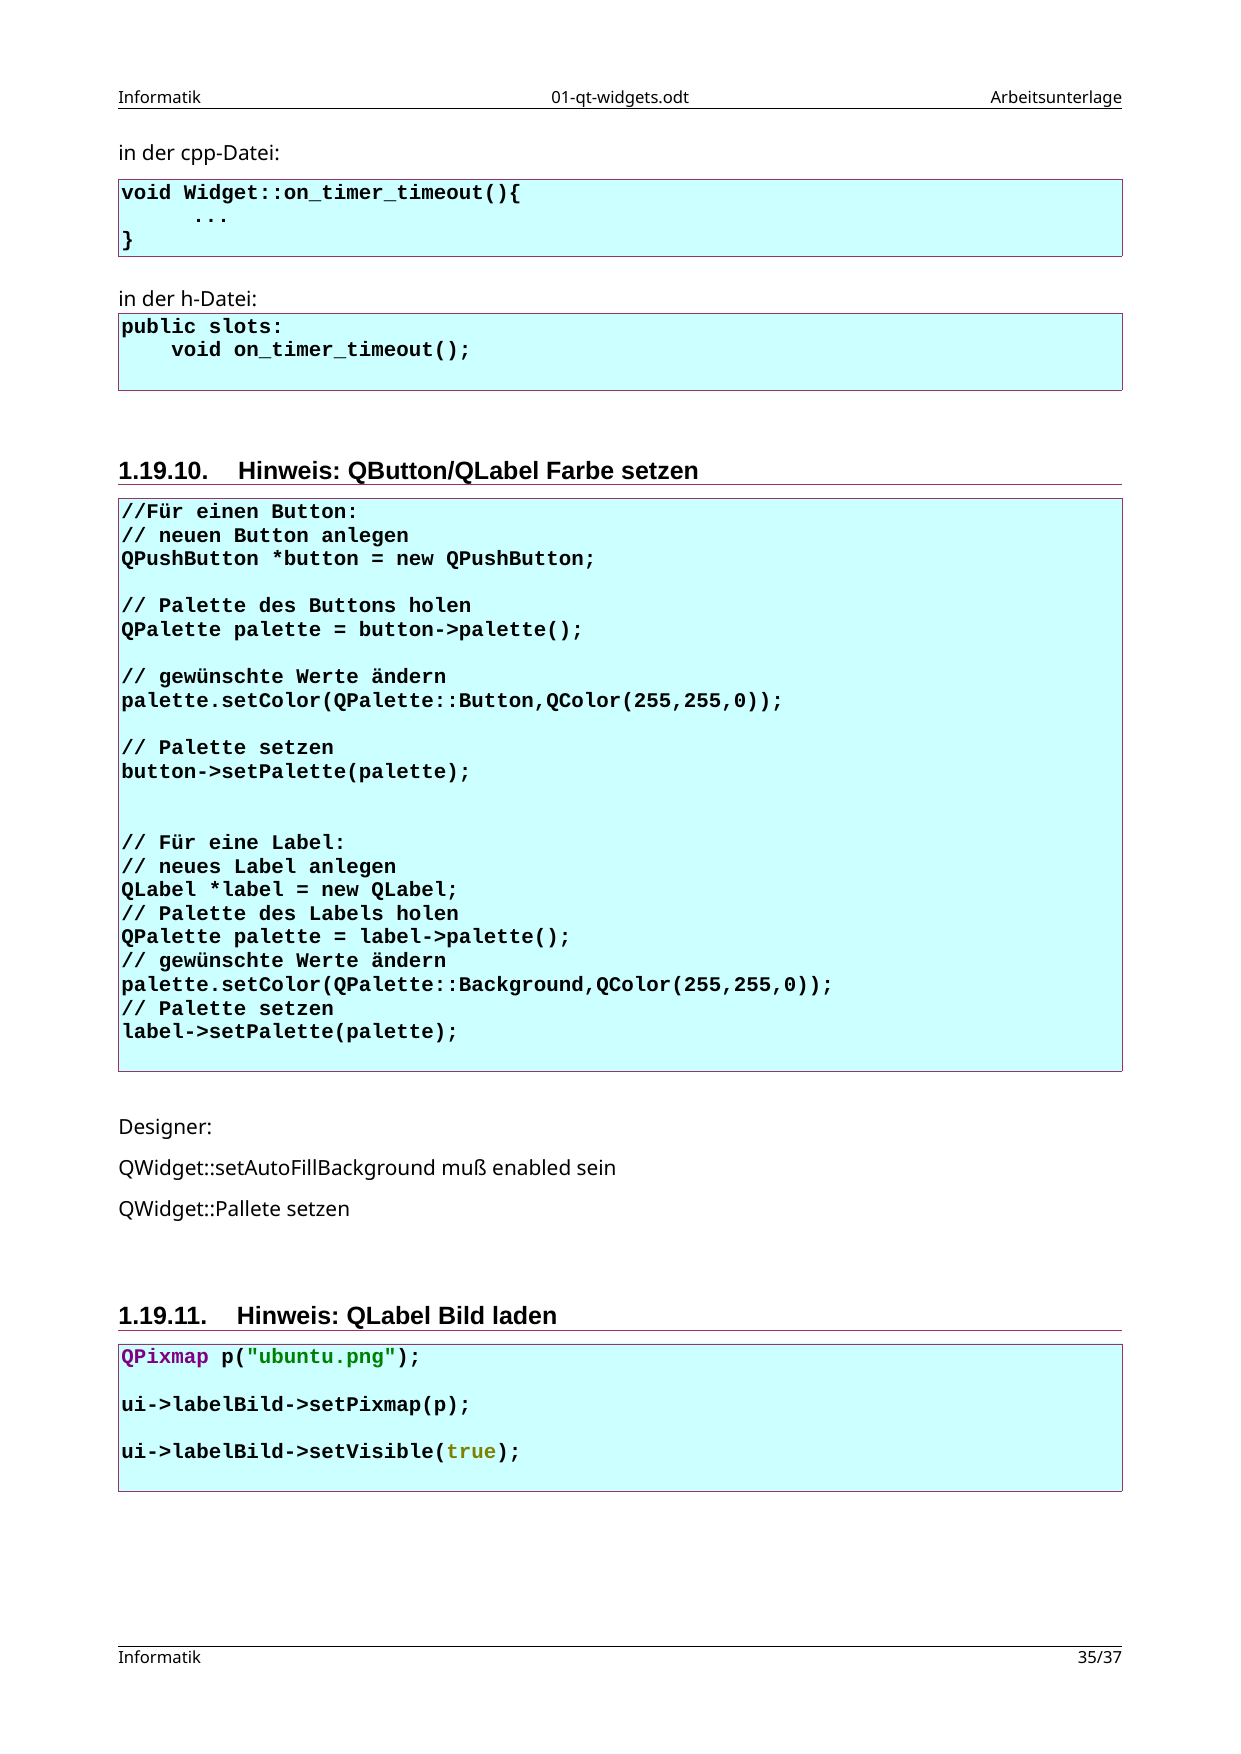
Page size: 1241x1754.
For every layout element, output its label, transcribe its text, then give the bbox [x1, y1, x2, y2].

text void Widget::on_timer_timeout(){ [119, 180, 1122, 202]
text QWidget::Pallete setzen [118, 1194, 1122, 1223]
text public slots: [119, 314, 1122, 336]
text in der h-Datei: [118, 284, 1122, 313]
text // Palette des Buttons holen QPalette palette = button->palette(); [119, 569, 1122, 640]
text ui->labelBild->setPixmap(p); [119, 1391, 1122, 1414]
text Designer: [118, 1112, 1122, 1141]
text QWidget::setAutoFillBackground muß enabled sein [118, 1153, 1122, 1182]
text } [119, 226, 1122, 256]
text void on_timer_timeout(); [119, 336, 1122, 360]
text //Für einen Button: // neuen Button anlegen QPushButton *button = new QPushButton; [119, 499, 1122, 569]
subtitle Hinweis: QLabel Bild laden [118, 1301, 1122, 1330]
text ... [119, 202, 1122, 226]
text // gewünschte Werte ändern palette.setColor(QPalette::Button,QColor(255,255,0)); [119, 640, 1122, 711]
text ui->labelBild->setVisible(true); [119, 1438, 1122, 1462]
text // Für eine Label: // neues Label anlegen QLabel *label = new QLabel; // Palette des Labels holen QPalette palette = label->palette(); // gewünschte Werte ändern palette.setColor(QPalette::Background,QColor(255,255,0)); // Palette setzen label->setPalette(palette); [119, 805, 1122, 1042]
subtitle Hinweis: QButton/QLabel Farbe setzen [118, 456, 1122, 484]
text QPixmap p("ubuntu.png"); [119, 1345, 1122, 1367]
text in der cpp-Datei: [118, 138, 1122, 166]
text // Palette setzen button->setPalette(palette); [119, 711, 1122, 805]
